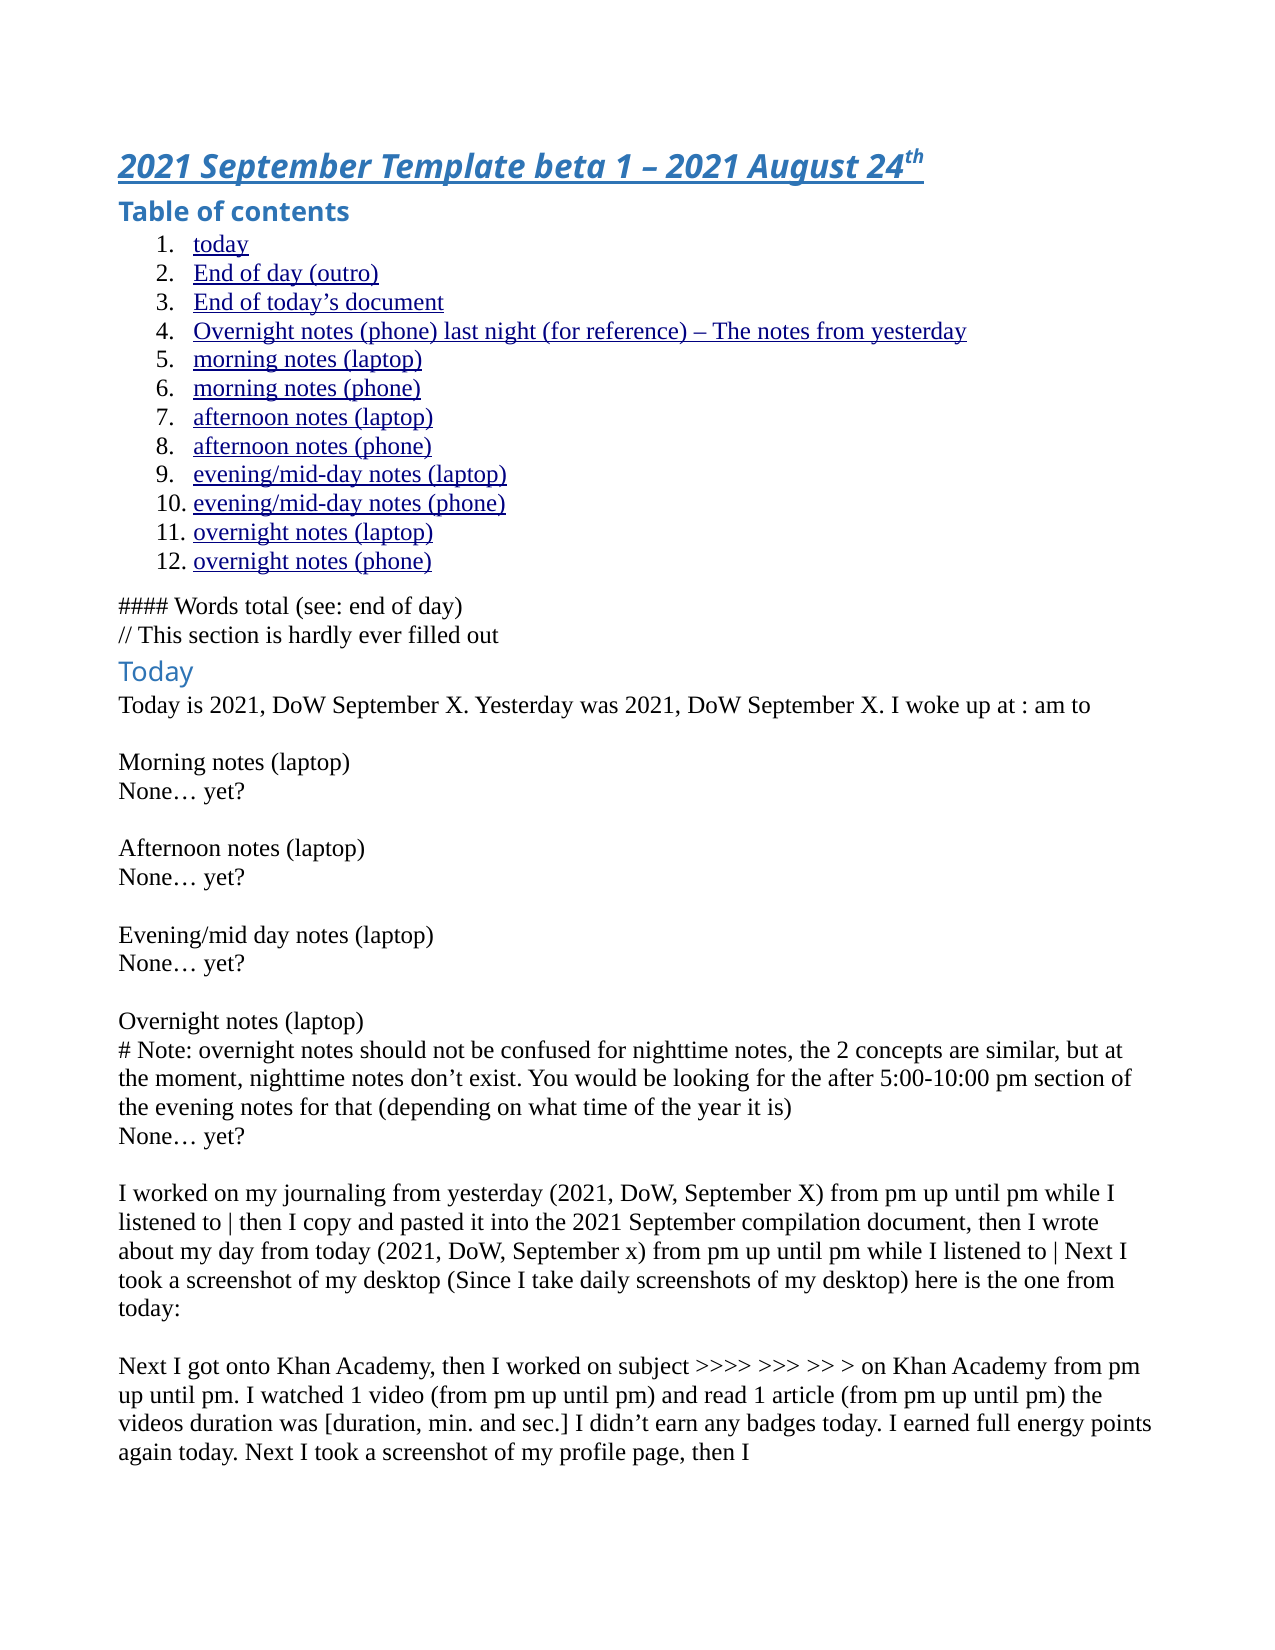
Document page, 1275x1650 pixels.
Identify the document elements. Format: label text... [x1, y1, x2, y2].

list evening/mid-day notes (phone) [156, 488, 1157, 517]
text Evening/mid day notes (laptop) [118, 920, 1157, 948]
text None… yet? [118, 776, 1157, 805]
subtitle Table of contents [118, 193, 1157, 229]
text Today is 2021, DoW September X. Yesterday was 2021, DoW September X. I woke up at : am to [118, 690, 1157, 718]
text Overnight notes (laptop) [118, 1006, 1157, 1035]
list afternoon notes (laptop) [156, 402, 1157, 431]
subtitle 2021 September Template beta 1 – 2021 August 24th [118, 143, 1157, 188]
list today [156, 229, 1157, 258]
text Afternoon notes (laptop) [118, 833, 1157, 862]
list Overnight notes (phone) last night (for reference) – The notes from yesterday [156, 316, 1157, 344]
subtitle Today [118, 653, 1157, 690]
list End of today’s document [156, 287, 1157, 316]
text None… yet? [118, 1121, 1157, 1150]
list afternoon notes (phone) [156, 431, 1157, 459]
list overnight notes (laptop) [156, 517, 1157, 546]
text // This section is hardly ever filled out [118, 620, 1157, 649]
list overnight notes (phone) [156, 546, 1157, 574]
list morning notes (laptop) [156, 344, 1157, 373]
text None… yet? [118, 948, 1157, 977]
text None… yet? [118, 862, 1157, 891]
text # Note: overnight notes should not be confused for nighttime notes, the 2 concepts are similar, but at the moment, nighttime notes don’t exist. You would be looking for the after 5:00-10:00 pm section of the evening notes for that (depending on what time of the year it is) [118, 1035, 1157, 1121]
list morning notes (phone) [156, 373, 1157, 402]
list evening/mid-day notes (laptop) [156, 459, 1157, 488]
list End of day (outro) [156, 258, 1157, 287]
text I worked on my journaling from yesterday (2021, DoW, September X) from pm up until pm while I listened to | then I copy and pasted it into the 2021 September compilation document, then I wrote about my day from today (2021, DoW, September x) from pm up until pm while I listened to | Next I took a screenshot of my desktop (Since I take daily screenshots of my desktop) here is the one from today: [118, 1178, 1157, 1322]
text Next I got onto Khan Academy, then I worked on subject >>>> >>> >> > on Khan Academy from pm up until pm. I watched 1 video (from pm up until pm) and read 1 article (from pm up until pm) the videos duration was [duration, min. and sec.] I didn’t earn any badges today. I earned full energy points again today. Next I took a screenshot of my profile page, then I [118, 1351, 1157, 1466]
text Morning notes (laptop) [118, 747, 1157, 776]
text #### Words total (see: end of day) [118, 591, 1157, 620]
